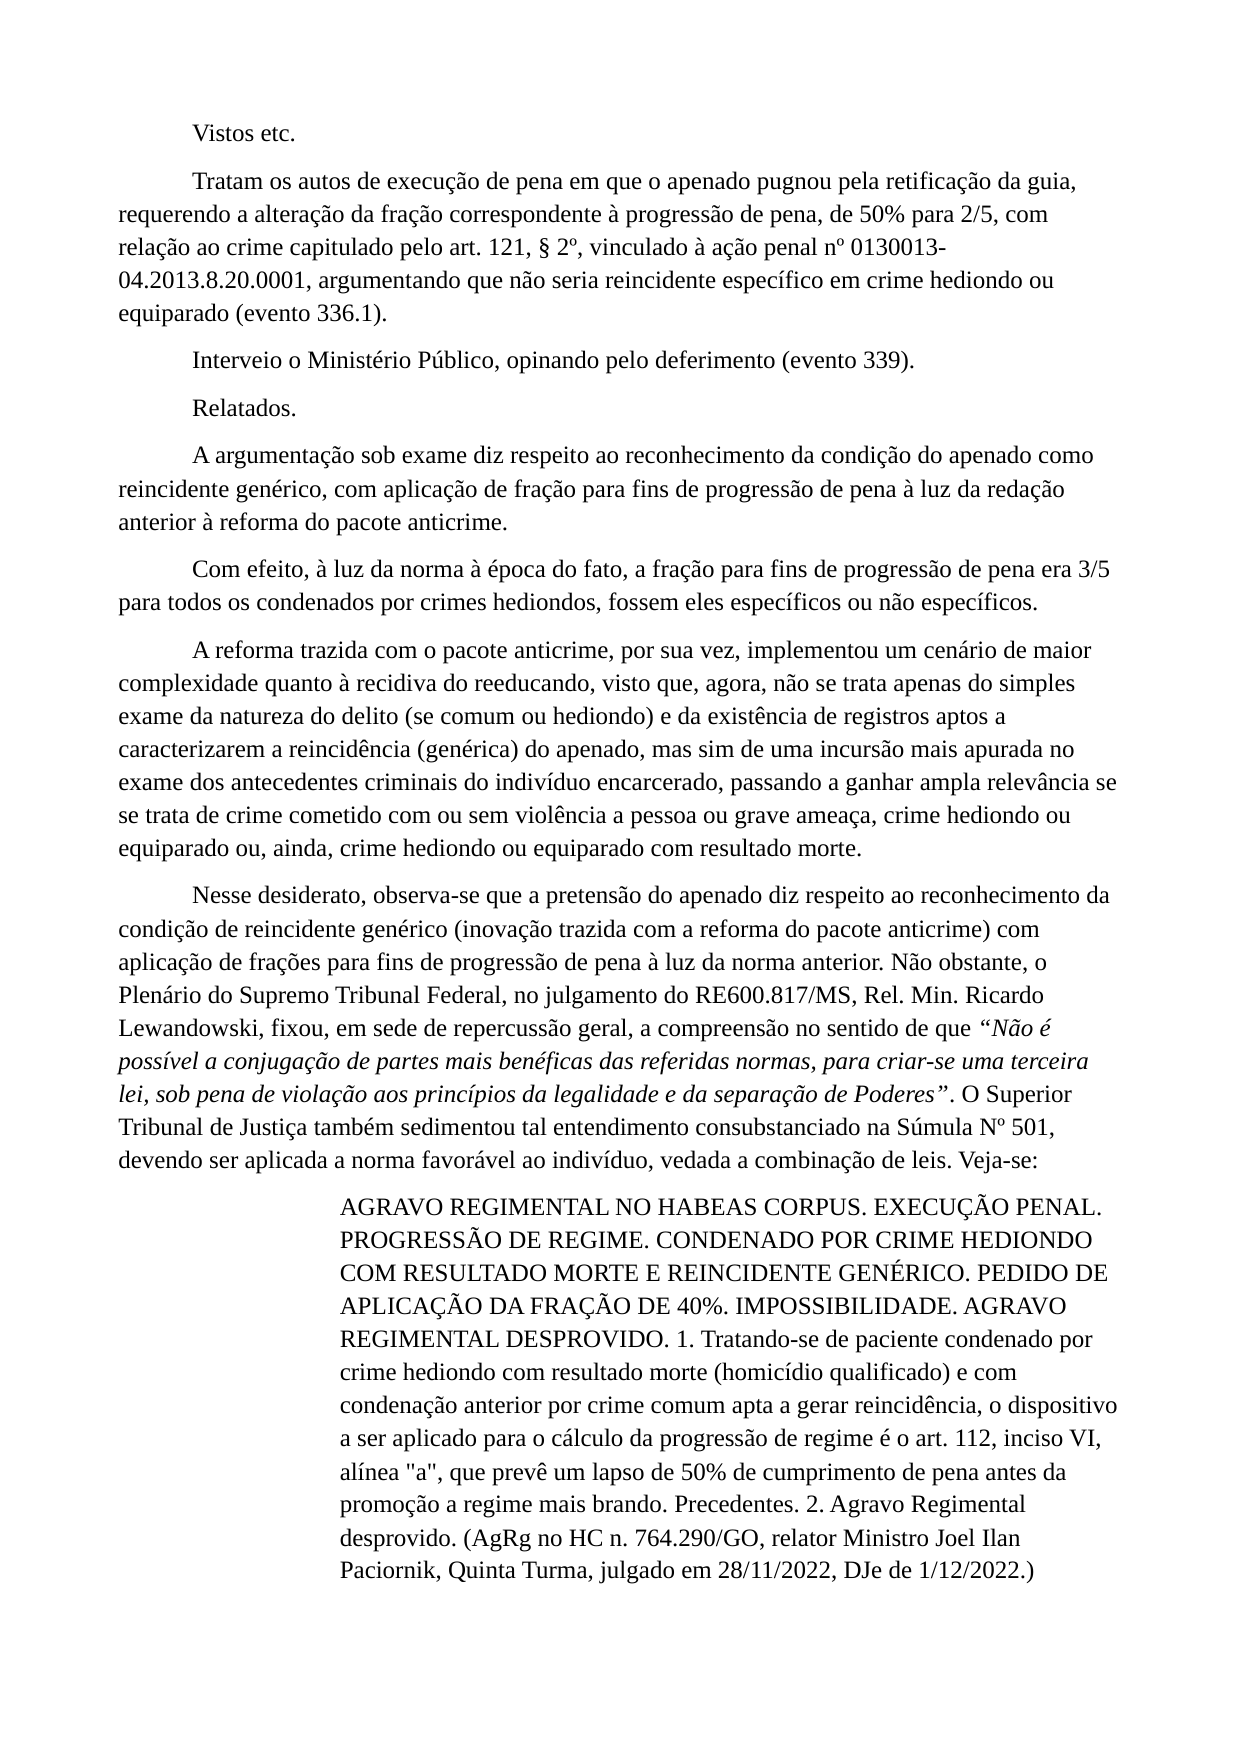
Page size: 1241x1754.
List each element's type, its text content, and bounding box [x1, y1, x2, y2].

text Relatados. [118, 393, 1122, 422]
text Nesse desiderato, observa-se que a pretensão do apenado diz respeito ao reconhecimento da condição de reincidente genérico (inovação trazida com a reforma do pacote anticrime) com aplicação de frações para fins de progressão de pena à luz da norma anterior. Não obstante, o Plenário do Supremo Tribunal Federal, no julgamento do RE600.817/MS, Rel. Min. Ricardo Lewandowski, fixou, em sede de repercussão geral, a compreensão no sentido de que “Não é possível a conjugação de partes mais benéficas das referidas normas, para criar-se uma terceira lei, sob pena de violação aos princípios da legalidade e da separação de Poderes”. O Superior Tribunal de Justiça também sedimentou tal entendimento consubstanciado na Súmula Nº 501, devendo ser aplicada a norma favorável ao indivíduo, vedada a combinação de leis. Veja-se: [118, 881, 1122, 1173]
text Interveio o Ministério Público, opinando pelo deferimento (evento 339). [118, 345, 1122, 374]
text Tratam os autos de execução de pena em que o apenado pugnou pela retificação da guia, requerendo a alteração da fração correspondente à progressão de pena, de 50% para 2/5, com relação ao crime capitulado pelo art. 121, § 2º, vinculado à ação penal nº 0130013-04.2013.8.20.0001, argumentando que não seria reincidente específico em crime hediondo ou equiparado (evento 336.1). [118, 166, 1122, 327]
text Com efeito, à luz da norma à época do fato, a fração para fins de progressão de pena era 3/5 para todos os condenados por crimes hediondos, fossem eles específicos ou não específicos. [118, 554, 1122, 616]
text A argumentação sob exame diz respeito ao reconhecimento da condição do apenado como reincidente genérico, com aplicação de fração para fins de progressão de pena à luz da redação anterior à reforma do pacote anticrime. [118, 441, 1122, 535]
text AGRAVO REGIMENTAL NO HABEAS CORPUS. EXECUÇÃO PENAL. PROGRESSÃO DE REGIME. CONDENADO POR CRIME HEDIONDO COM RESULTADO MORTE E REINCIDENTE GENÉRICO. PEDIDO DE APLICAÇÃO DA FRAÇÃO DE 40%. IMPOSSIBILIDADE. AGRAVO REGIMENTAL DESPROVIDO. 1. Tratando-se de paciente condenado por crime hediondo com resultado morte (homicídio qualificado) e com condenação anterior por crime comum apta a gerar reincidência, o dispositivo a ser aplicado para o cálculo da progressão de regime é o art. 112, inciso VI, alínea "a", que prevê um lapso de 50% de cumprimento de pena antes da promoção a regime mais brando. Precedentes. 2. Agravo Regimental desprovido. (AgRg no HC n. 764.290/GO, relator Ministro Joel Ilan Paciornik, Quinta Turma, julgado em 28/11/2022, DJe de 1/12/2022.) [339, 1192, 1122, 1584]
text Vistos etc. [118, 118, 1122, 147]
text A reforma trazida com o pacote anticrime, por sua vez, implementou um cenário de maior complexidade quanto à recidiva do reeducando, visto que, agora, não se trata apenas do simples exame da natureza do delito (se comum ou hediondo) e da existência de registros aptos a caracterizarem a reincidência (genérica) do apenado, mas sim de uma incursão mais apurada no exame dos antecedentes criminais do indivíduo encarcerado, passando a ganhar ampla relevância se se trata de crime cometido com ou sem violência a pessoa ou grave ameaça, crime hediondo ou equiparado ou, ainda, crime hediondo ou equiparado com resultado morte. [118, 635, 1122, 862]
